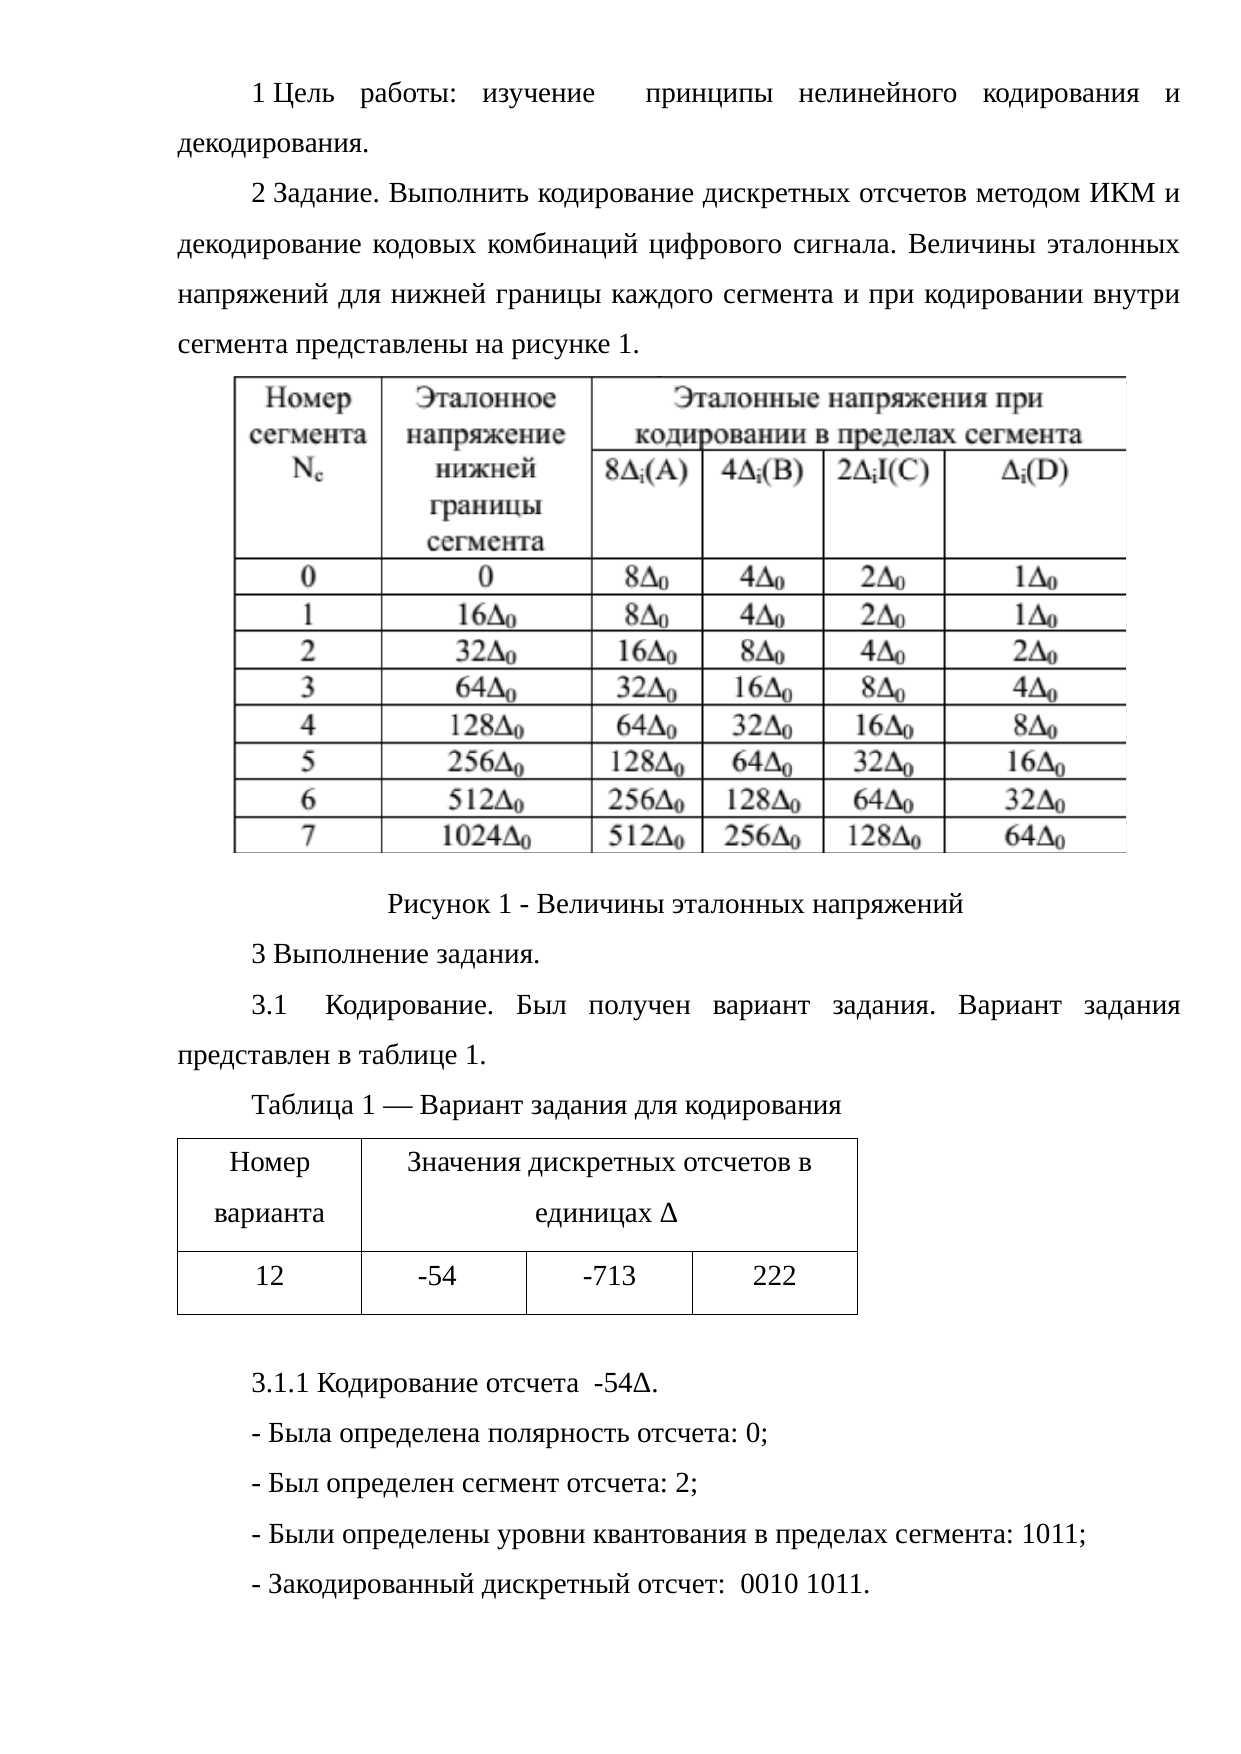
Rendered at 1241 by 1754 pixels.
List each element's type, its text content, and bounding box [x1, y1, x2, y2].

list Кодирование. Был получен вариант задания. Вариант задания представлен в таблице 1. [177, 987, 1181, 1071]
table_cell 12 [178, 1252, 361, 1313]
text - Были определены уровни квантования в пределах сегмента: 1011; [177, 1516, 1181, 1549]
list Цель работы: изучение принципы нелинейного кодирования и декодирования. [177, 75, 1181, 159]
list Кодирование отсчета -54Δ. [177, 1365, 1181, 1398]
table_cell 222 [693, 1252, 857, 1313]
list Задание. Выполнить кодирование дискретных отсчетов методом ИКМ и декодирование кодовых комбинаций цифрового сигнала. Величины эталонных напряжений для нижней границы каждого сегмента и при кодировании внутри сегмента представлены на рисунке 1. [177, 176, 1181, 360]
table_header Значения дискретных отсчетов в единицах Δ [362, 1139, 857, 1251]
picture [232, 376, 1127, 853]
table_cell -54 [362, 1252, 526, 1313]
text - Был определен сегмент отсчета: 2; [177, 1466, 1181, 1499]
list Выполнение задания. [177, 937, 1181, 970]
table_header Номер варианта [178, 1139, 361, 1251]
text - Была определена полярность отсчета: 0; [177, 1415, 1181, 1449]
text Таблица 1 — Вариант задания для кодирования [177, 1087, 1181, 1121]
text Рисунок 1 - Величины эталонных напряжений [177, 377, 1181, 920]
text - Закодированный дискретный отсчет: 0010 1011. [177, 1566, 1181, 1600]
table_cell -713 [527, 1252, 692, 1313]
